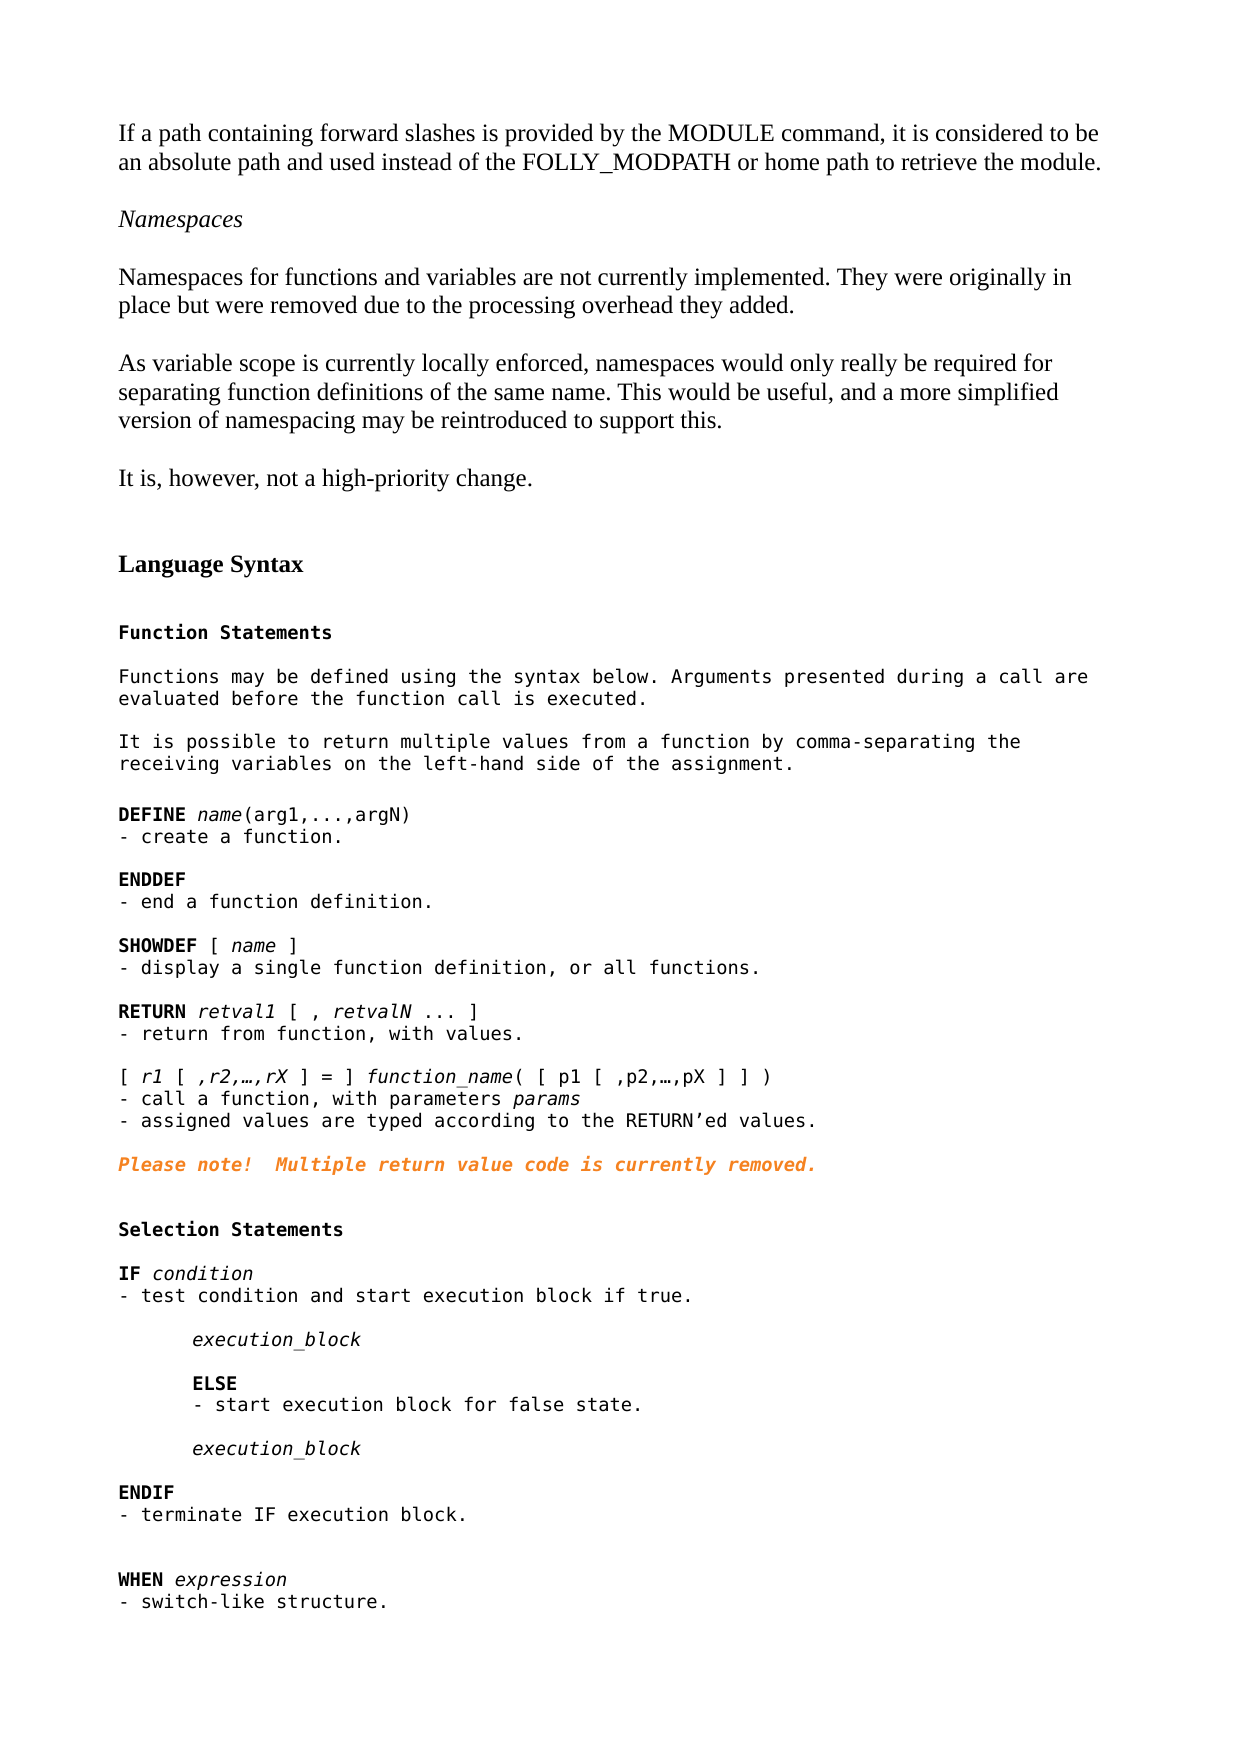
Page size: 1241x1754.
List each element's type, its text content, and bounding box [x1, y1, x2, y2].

text IF condition [118, 1263, 1122, 1285]
text Language Syntax [118, 549, 1122, 578]
text WHEN expression [118, 1569, 1122, 1591]
text ENDDEF [118, 869, 1122, 891]
text execution_block [118, 1438, 1122, 1460]
text - assigned values are typed according to the RETURN’ed values. [118, 1110, 1122, 1132]
text - end a function definition. [118, 891, 1122, 913]
text - return from function, with values. [118, 1022, 1122, 1044]
text Please note! Multiple return value code is currently removed. [118, 1154, 1122, 1176]
text Function Statements [118, 622, 1122, 644]
text [ r1 [ ,r2,…,rX ] = ] function_name( [ p1 [ ,p2,…,pX ] ] ) [118, 1066, 1122, 1088]
text DEFINE name(arg1,...,argN) [118, 804, 1122, 826]
text - display a single function definition, or all functions. [118, 957, 1122, 979]
text As variable scope is currently locally enforced, namespaces would only really be required for separating function definitions of the same name. This would be useful, and a more simplified version of namespacing may be reintroduced to support this. [118, 348, 1122, 434]
text ENDIF [118, 1482, 1122, 1504]
text RETURN retval1 [ , retvalN ... ] [118, 1001, 1122, 1022]
text Selection Statements [118, 1219, 1122, 1241]
text - switch-like structure. [118, 1591, 1122, 1613]
text It is, however, not a high-priority change. [118, 463, 1122, 492]
text ELSE [118, 1372, 1122, 1394]
text Namespaces for functions and variables are not currently implemented. They were originally in place but were removed due to the processing overhead they added. [118, 262, 1122, 319]
text SHOWDEF [ name ] [118, 935, 1122, 957]
text - start execution block for false state. [118, 1394, 1122, 1416]
text Namespaces [118, 204, 1122, 233]
text execution_block [118, 1329, 1122, 1351]
text Functions may be defined using the syntax below. Arguments presented during a call are evaluated before the function call is executed. [118, 666, 1122, 709]
text - call a function, with parameters params [118, 1088, 1122, 1110]
text - test condition and start execution block if true. [118, 1285, 1122, 1307]
text - create a function. [118, 826, 1122, 847]
text If a path containing forward slashes is provided by the MODULE command, it is considered to be an absolute path and used instead of the FOLLY_MODPATH or home path to retrieve the module. [118, 118, 1122, 176]
text It is possible to return multiple values from a function by comma-separating the receiving variables on the left-hand side of the assignment. [118, 731, 1122, 775]
text - terminate IF execution block. [118, 1504, 1122, 1526]
